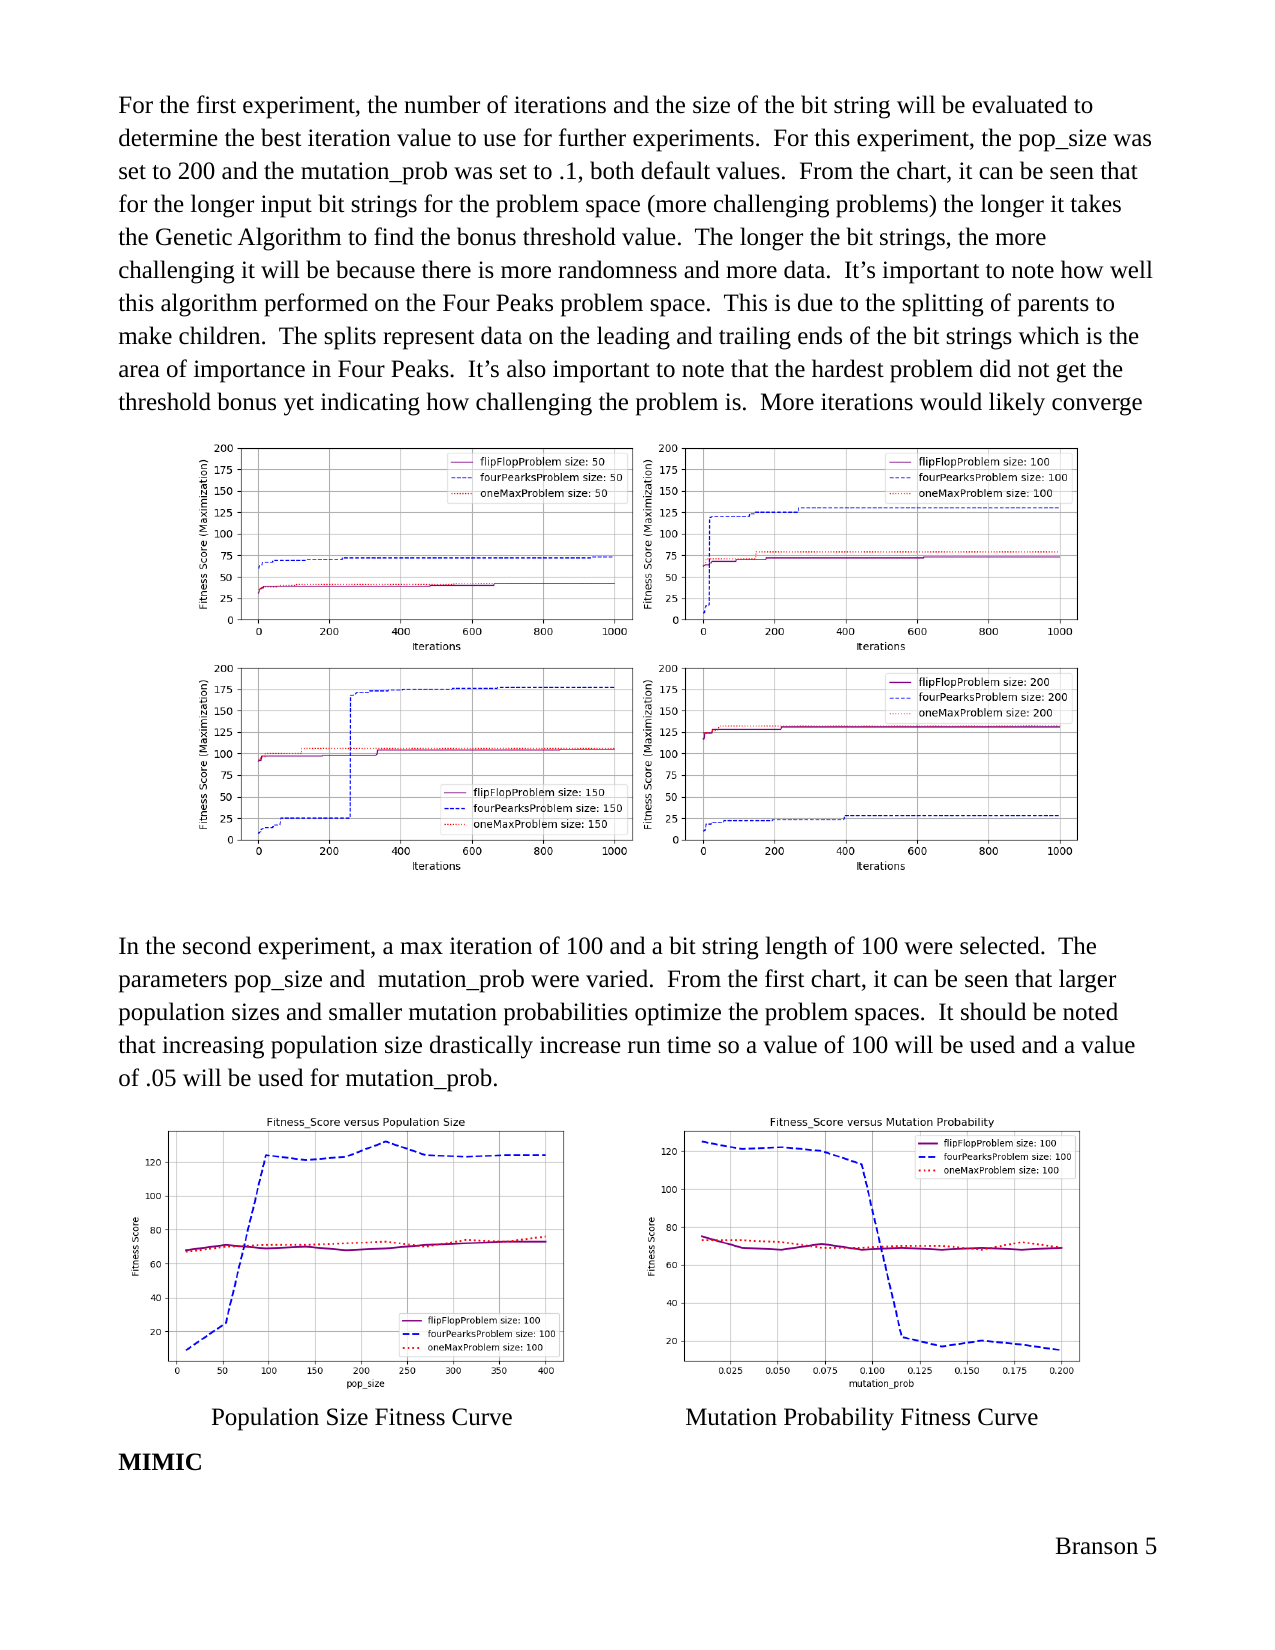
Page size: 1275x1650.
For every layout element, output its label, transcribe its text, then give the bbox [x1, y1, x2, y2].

picture [122, 1108, 573, 1398]
picture [638, 1108, 1089, 1398]
text Population Size Fitness Curve Mutation Probability Fitness Curve [118, 1108, 1157, 1431]
text MIMIC [118, 1447, 1157, 1476]
text In the second experiment, a max iteration of 100 and a bit string length of 100 were selected. The parameters pop_size and mutation_prob were varied. From the first chart, it can be seen that larger population sizes and smaller mutation probabilities optimize the problem spaces. It should be noted that increasing population size drastically increase run time so a value of 100 will be used and a value of .05 will be used for mutation_prob. [118, 931, 1157, 1092]
picture [187, 432, 1088, 883]
text For the first experiment, the number of iterations and the size of the bit string will be evaluated to determine the best iteration value to use for further experiments. For this experiment, the pop_size was set to 200 and the mutation_prob was set to .1, both default values. From the chart, it can be seen that for the longer input bit strings for the problem space (more challenging problems) the longer it takes the Genetic Algorithm to find the bonus threshold value. The longer the bit strings, the more challenging it will be because there is more randomness and more data. It’s important to note how well this algorithm performed on the Four Peaks problem space. This is due to the splitting of parents to make children. The splits represent data on the leading and trailing ends of the bit strings which is the area of importance in Four Peaks. It’s also important to note that the hardest problem did not get the threshold bonus yet indicating how challenging the problem is. More iterations would likely converge [118, 90, 1157, 416]
